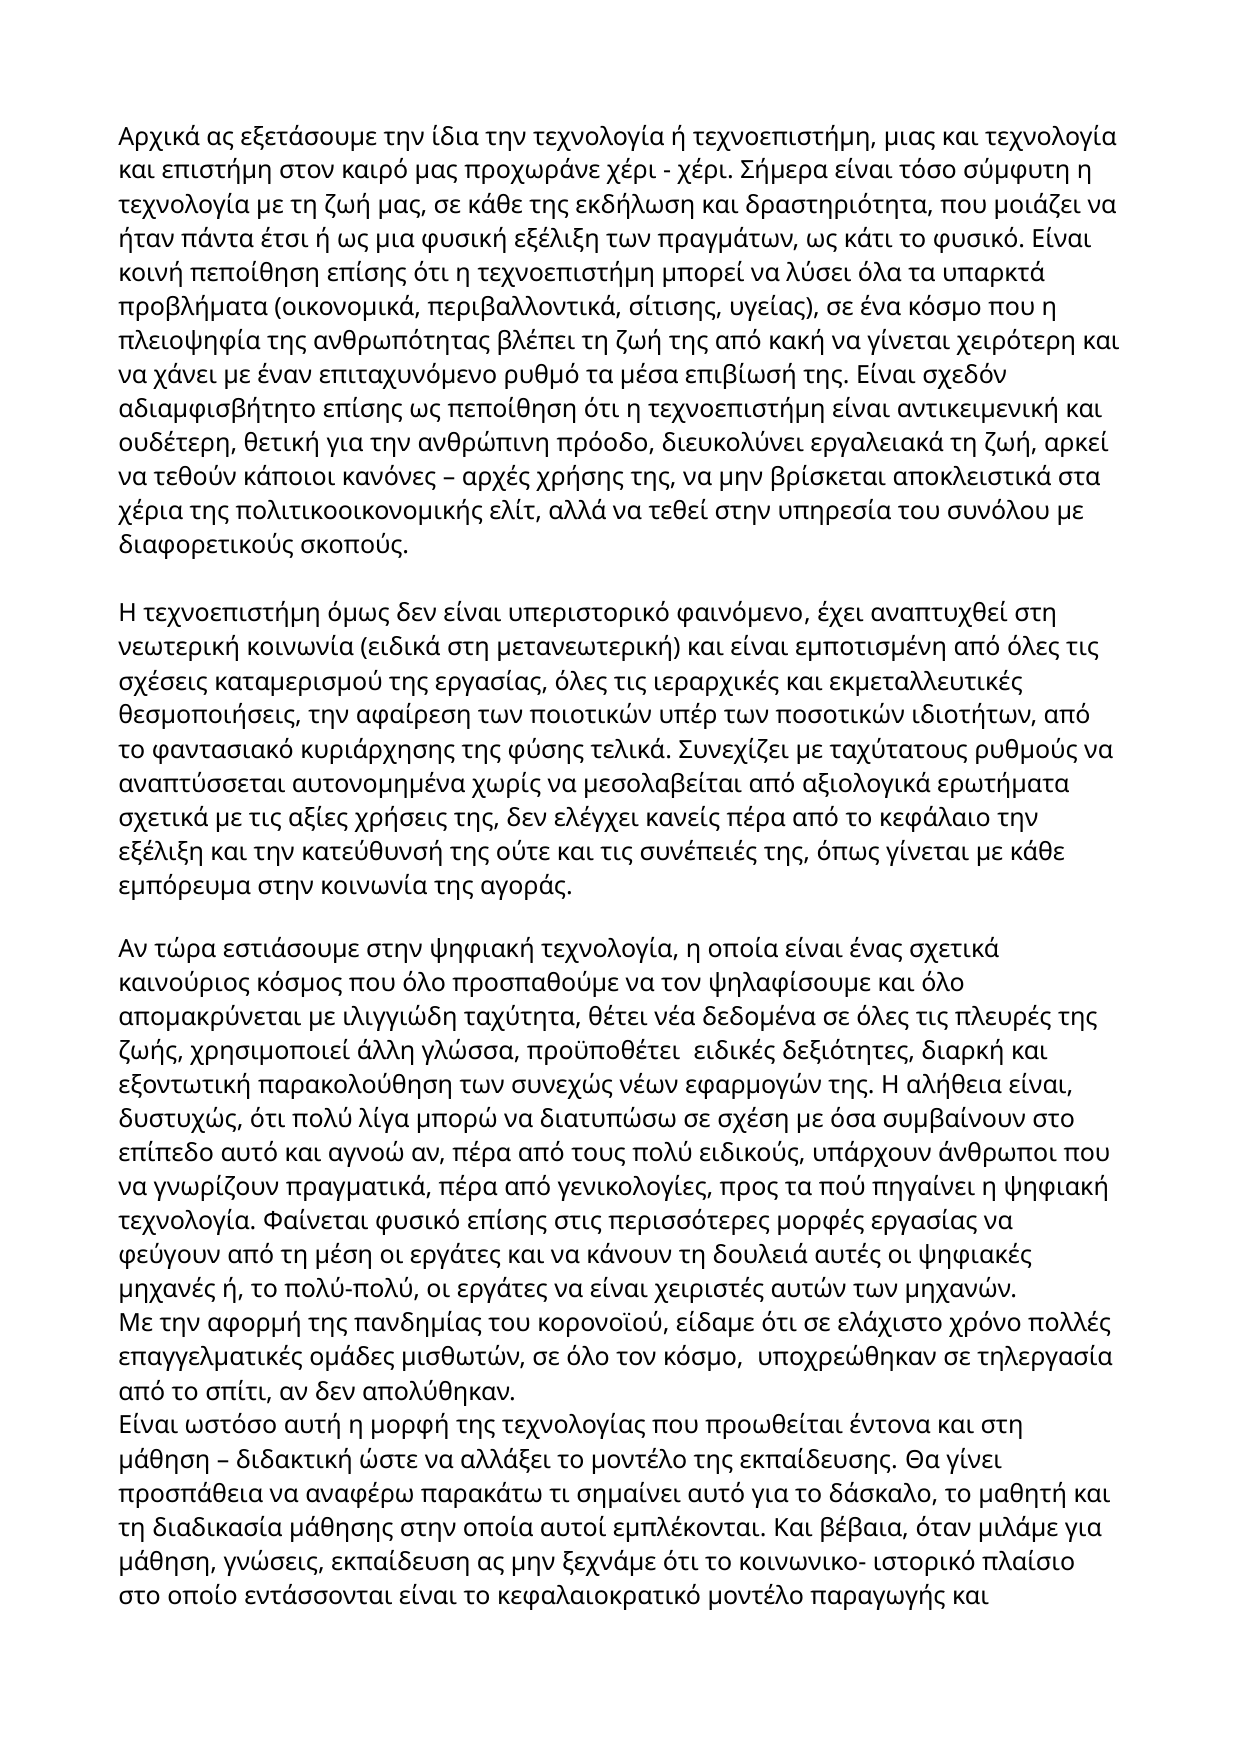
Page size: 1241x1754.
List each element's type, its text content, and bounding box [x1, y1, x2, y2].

text Αν τώρα εστιάσουμε στην ψηφιακή τεχνολογία, η οποία είναι ένας σχετικά καινούριος κόσμος που όλο προσπαθούμε να τον ψηλαφίσουμε και όλο απομακρύνεται με ιλιγγιώδη ταχύτητα, θέτει νέα δεδομένα σε όλες τις πλευρές της ζωής, χρησιμοποιεί άλλη γλώσσα, προϋποθέτει ειδικές δεξιότητες, διαρκή και εξοντωτική παρακολούθηση των συνεχώς νέων εφαρμογών της. Η αλήθεια είναι, δυστυχώς, ότι πολύ λίγα μπορώ να διατυπώσω σε σχέση με όσα συμβαίνουν στο επίπεδο αυτό και αγνοώ αν, πέρα από τους πολύ ειδικούς, υπάρχουν άνθρωποι που να γνωρίζουν πραγματικά, πέρα από γενικολογίες, προς τα πού πηγαίνει η ψηφιακή τεχνολογία. Φαίνεται φυσικό επίσης στις περισσότερες μορφές εργασίας να φεύγουν από τη μέση οι εργάτες και να κάνουν τη δουλειά αυτές οι ψηφιακές μηχανές ή, το πολύ-πολύ, οι εργάτες να είναι χειριστές αυτών των μηχανών. [118, 930, 1122, 1305]
text Είναι ωστόσο αυτή η μορφή της τεχνολογίας που προωθείται έντονα και στη μάθηση – διδακτική ώστε να αλλάξει το μοντέλο της εκπαίδευσης. Θα γίνει προσπάθεια να αναφέρω παρακάτω τι σημαίνει αυτό για το δάσκαλο, το μαθητή και τη διαδικασία μάθησης στην οποία αυτοί εμπλέκονται. Και βέβαια, όταν μιλάμε για μάθηση, γνώσεις, εκπαίδευση ας μην ξεχνάμε ότι το κοινωνικο- ιστορικό πλαίσιο στο οποίο εντάσσονται είναι το κεφαλαιοκρατικό μοντέλο παραγωγής και [118, 1407, 1122, 1612]
text Αρχικά ας εξετάσουμε την ίδια την τεχνολογία ή τεχνοεπιστήμη, μιας και τεχνολογία και επιστήμη στον καιρό μας προχωράνε χέρι - χέρι. Σήμερα είναι τόσο σύμφυτη η τεχνολογία με τη ζωή μας, σε κάθε της εκδήλωση και δραστηριότητα, που μοιάζει να ήταν πάντα έτσι ή ως μια φυσική εξέλιξη των πραγμάτων, ως κάτι το φυσικό. Είναι κοινή πεποίθηση επίσης ότι η τεχνοεπιστήμη μπορεί να λύσει όλα τα υπαρκτά προβλήματα (οικονομικά, περιβαλλοντικά, σίτισης, υγείας), σε ένα κόσμο που η πλειοψηφία της ανθρωπότητας βλέπει τη ζωή της από κακή να γίνεται χειρότερη και να χάνει με έναν επιταχυνόμενο ρυθμό τα μέσα επιβίωσή της. Είναι σχεδόν αδιαμφισβήτητο επίσης ως πεποίθηση ότι η τεχνοεπιστήμη είναι αντικειμενική και ουδέτερη, θετική για την ανθρώπινη πρόοδο, διευκολύνει εργαλειακά τη ζωή, αρκεί να τεθούν κάποιοι κανόνες – αρχές χρήσης της, να μην βρίσκεται αποκλειστικά στα χέρια της πολιτικοοικονομικής ελίτ, αλλά να τεθεί στην υπηρεσία του συνόλου με διαφορετικούς σκοπούς. Η τεχνοεπιστήμη όμως δεν είναι υπεριστορικό φαινόμενο, έχει αναπτυχθεί στη νεωτερική κοινωνία (ειδικά στη μετανεωτερική) και είναι εμποτισμένη από όλες τις σχέσεις καταμερισμού της εργασίας, όλες τις ιεραρχικές και εκμεταλλευτικές θεσμοποιήσεις, την αφαίρεση των ποιοτικών υπέρ των ποσοτικών ιδιοτήτων, από το φαντασιακό κυριάρχησης της φύσης τελικά. Συνεχίζει με ταχύτατους ρυθμούς να αναπτύσσεται αυτονομημένα χωρίς να μεσολαβείται από αξιολογικά ερωτήματα σχετικά με τις αξίες χρήσεις της, δεν ελέγχει κανείς πέρα από το κεφάλαιο την εξέλιξη και την κατεύθυνσή της ούτε και τις συνέπειές της, όπως γίνεται με κάθε εμπόρευμα στην κοινωνία της αγοράς. [118, 118, 1122, 902]
text Mε την αφορμή της πανδημίας του κορονοϊού, είδαμε ότι σε ελάχιστο χρόνο πολλές επαγγελματικές ομάδες μισθωτών, σε όλο τον κόσμο, υποχρεώθηκαν σε τηλεργασία από το σπίτι, αν δεν απολύθηκαν. [118, 1305, 1122, 1407]
